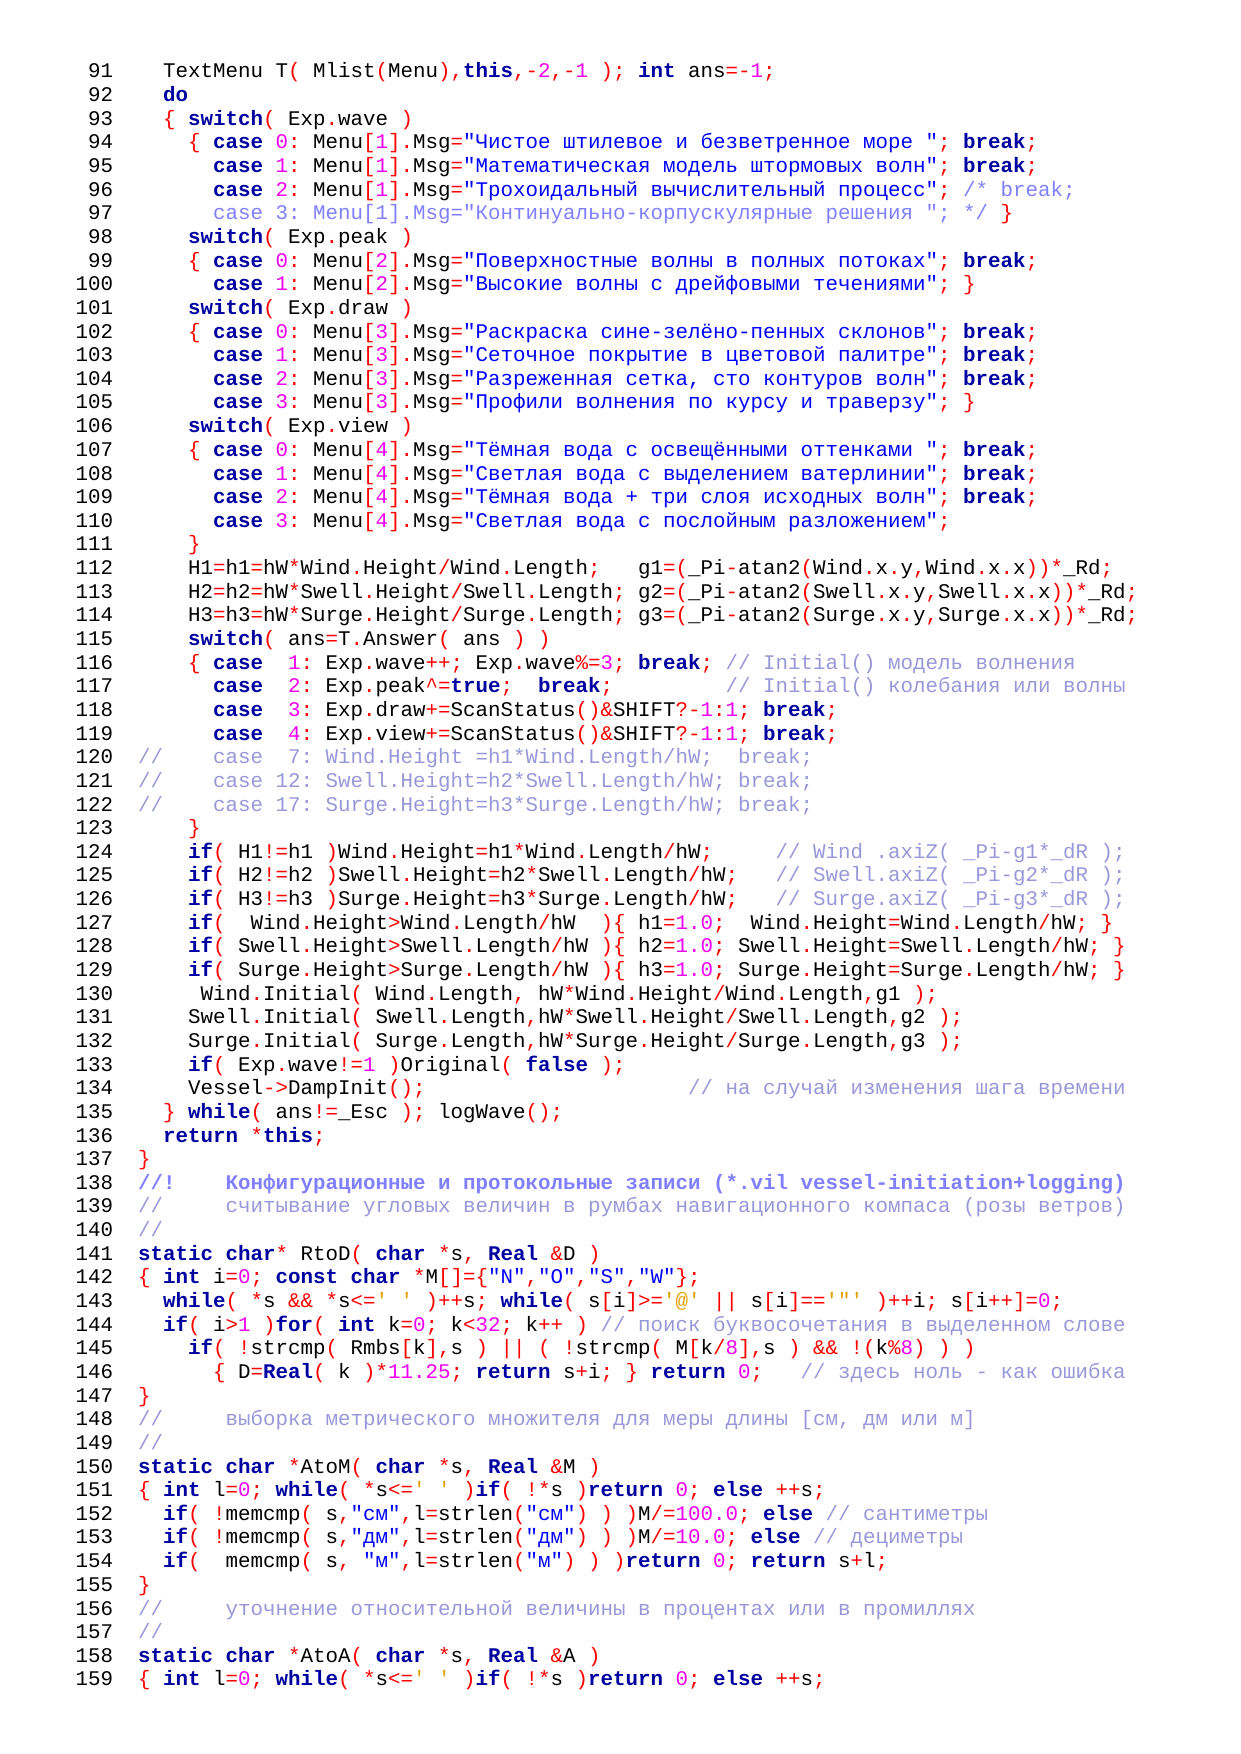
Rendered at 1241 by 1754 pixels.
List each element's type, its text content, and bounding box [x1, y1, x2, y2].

subtitle 110 case 3: Menu[4].Msg="Светлая вода с послойным разложением"; [450, 510, 1181, 533]
subtitle 103 case 1: Menu[3].Msg="Сеточное покрытие в цветовой палитре"; break; [450, 344, 1181, 368]
subtitle 155 } [75, 1574, 1181, 1597]
subtitle 150 static char *AtoM( char *s, Real &M ) [75, 1456, 300, 1479]
subtitle 143 while( *s && *s<=' ' )++s; while( s[i]>='@' || s[i]=='"' )++i; s[i++]=0; [475, 1290, 588, 1314]
subtitle 95 case 1: Menu[1].Msg="Математическая модель штормовых волн"; break; [75, 155, 313, 179]
subtitle 131 Swell.Initial( Swell.Length,hW*Swell.Height/Swell.Length,g2 ); [938, 1006, 1181, 1030]
subtitle 153 if( !memcmp( s,"дм",l=strlen("дм") ) )M/=10.0; else // дециметры [650, 1527, 1181, 1550]
subtitle 100 case 1: Menu[2].Msg="Высокие волны с дрейфовыми течениями"; } [75, 273, 313, 297]
subtitle 144 if( i>1 )for( int k=0; k<32; k++ ) // поиск буквосочетания в выделенном слове [225, 1314, 388, 1337]
subtitle 98 switch( Exp.peak ) [75, 226, 288, 250]
subtitle 96 case 2: Menu[1].Msg="Трохоидальный вычислительный процесс"; /* break; [75, 179, 313, 202]
subtitle 142 { int i=0; const char *M[]={"N","O","S","W"}; [75, 1266, 213, 1290]
subtitle 146 { D=Real( k )*11.25; return s+i; } return 0; // здесь ноль - как ошибка [250, 1361, 338, 1385]
subtitle 132 Surge.Initial( Surge.Length,hW*Surge.Height/Surge.Length,g3 ); [938, 1030, 1181, 1054]
subtitle 154 if( memcmp( s, "м",l=strlen("м") ) )return 0; return s+l; [513, 1550, 838, 1574]
subtitle 136 return *this; [75, 1124, 1181, 1148]
subtitle 135 } while( ans!=_Esc ); logWave(); [525, 1101, 1181, 1124]
subtitle 156 // уточнение относительной величины в процентах или в промиллях [75, 1597, 1181, 1621]
subtitle 122 // case 17: Surge.Height=h3*Surge.Length/hW; break; [75, 793, 1181, 817]
subtitle 158 static char *AtoA( char *s, Real &A ) [350, 1645, 450, 1668]
subtitle 94 { case 0: Menu[1].Msg="Чистое штилевое и безветренное море "; break; [75, 131, 313, 155]
subtitle 126 if( H3!=h3 )Surge.Height=h3*Surge.Length/hW; // Surge.axiZ( _Pi-g3*_dR ); [75, 888, 238, 912]
subtitle 151 { int l=0; while( *s<=' ' )if( !*s )return 0; else ++s; [575, 1479, 800, 1503]
subtitle 112 H1=h1=hW*Wind.Height/Wind.Length; g1=(_Pi-atan2(Wind.x.y,Wind.x.x))*_Rd; [1100, 557, 1181, 581]
subtitle 115 switch( ans=T.Answer( ans ) ) [513, 628, 1181, 652]
subtitle 159 { int l=0; while( *s<=' ' )if( !*s )return 0; else ++s; [75, 1668, 1181, 1692]
subtitle 96 case 2: Menu[1].Msg="Трохоидальный вычислительный процесс"; /* break; [450, 179, 1181, 202]
subtitle 147 } [75, 1385, 1181, 1408]
subtitle 146 { D=Real( k )*11.25; return s+i; } return 0; // здесь ноль - как ошибка [363, 1361, 563, 1385]
subtitle 154 if( memcmp( s, "м",l=strlen("м") ) )return 0; return s+l; [75, 1550, 225, 1574]
subtitle 106 switch( Exp.view ) [75, 415, 288, 439]
subtitle 116 { case 1: Exp.wave++; Exp.wave%=3; break; // Initial() модель волнения [575, 652, 1181, 675]
subtitle 143 while( *s && *s<=' ' )++s; while( s[i]>='@' || s[i]=='"' )++i; s[i++]=0; [788, 1290, 913, 1314]
subtitle 124 if( H1!=h1 )Wind.Height=h1*Wind.Length/hW; // Wind .axiZ( _Pi-g1*_dR ); [75, 841, 238, 864]
subtitle 149 // [75, 1432, 1181, 1456]
subtitle 152 if( !memcmp( s,"см",l=strlen("см") ) )M/=100.0; else // сантиметры [338, 1503, 413, 1527]
subtitle 141 static char* RtoD( char *s, Real &D ) [463, 1243, 563, 1266]
subtitle 152 if( !memcmp( s,"см",l=strlen("см") ) )M/=100.0; else // сантиметры [513, 1503, 638, 1527]
subtitle 135 } while( ans!=_Esc ); logWave(); [75, 1101, 275, 1124]
subtitle 154 if( memcmp( s, "м",l=strlen("м") ) )return 0; return s+l; [875, 1550, 1181, 1574]
subtitle 153 if( !memcmp( s,"дм",l=strlen("дм") ) )M/=10.0; else // дециметры [338, 1527, 413, 1550]
subtitle 120 // case 7: Wind.Height =h1*Wind.Length/hW; break; [75, 746, 1181, 770]
subtitle 109 case 2: Menu[4].Msg="Тёмная вода + три слоя исходных волн"; break; [450, 486, 1181, 510]
subtitle 117 case 2: Exp.peak^=true; break; // Initial() колебания или волны [75, 675, 325, 699]
subtitle 135 } while( ans!=_Esc ); logWave(); [400, 1101, 438, 1124]
subtitle 128 if( Swell.Height>Swell.Length/hW ){ h2=1.0; Swell.Height=Swell.Length/hW; } [75, 935, 238, 959]
subtitle 133 if( Exp.wave!=1 )Original( false ); [75, 1054, 238, 1077]
subtitle 101 switch( Exp.draw ) [75, 297, 288, 321]
subtitle 140 // [75, 1219, 1181, 1243]
subtitle 148 // выборка метрического множителя для меры длины [см, дм или м] [75, 1408, 1181, 1432]
subtitle 125 if( H2!=h2 )Swell.Height=h2*Swell.Length/hW; // Swell.axiZ( _Pi-g2*_dR ); [75, 864, 1181, 888]
subtitle 151 { int l=0; while( *s<=' ' )if( !*s )return 0; else ++s; [388, 1479, 550, 1503]
subtitle 121 // case 12: Swell.Height=h2*Swell.Length/hW; break; [75, 770, 1181, 793]
subtitle 132 Surge.Initial( Surge.Length,hW*Surge.Height/Surge.Length,g3 ); [75, 1030, 188, 1054]
subtitle 101 switch( Exp.draw ) [400, 297, 1181, 321]
subtitle 153 if( !memcmp( s,"дм",l=strlen("дм") ) )M/=10.0; else // дециметры [75, 1527, 225, 1550]
subtitle 138 //! Конфигурационные и протокольные записи (*.vil vessel-initiation+logging) [75, 1172, 1181, 1196]
subtitle 131 Swell.Initial( Swell.Length,hW*Swell.Height/Swell.Length,g2 ); [75, 1006, 188, 1030]
subtitle 98 switch( Exp.peak ) [400, 226, 1181, 250]
subtitle 152 if( !memcmp( s,"см",l=strlen("см") ) )M/=100.0; else // сантиметры [75, 1503, 225, 1527]
subtitle 130 Wind.Initial( Wind.Length, hW*Wind.Height/Wind.Length,g1 ); [75, 983, 200, 1006]
subtitle 139 // считывание угловых величин в румбах навигационного компаса (розы ветров) [75, 1196, 1181, 1219]
subtitle 106 switch( Exp.view ) [400, 415, 1181, 439]
subtitle 142 { int i=0; const char *M[]={"N","O","S","W"}; [438, 1266, 1181, 1290]
subtitle 152 if( !memcmp( s,"см",l=strlen("см") ) )M/=100.0; else // сантиметры [650, 1503, 1181, 1527]
subtitle 151 { int l=0; while( *s<=' ' )if( !*s )return 0; else ++s; [813, 1479, 1181, 1503]
subtitle 116 { case 1: Exp.wave++; Exp.wave%=3; break; // Initial() модель волнения [75, 652, 325, 675]
subtitle 129 if( Surge.Height>Surge.Length/hW ){ h3=1.0; Surge.Height=Surge.Length/hW; } [1088, 959, 1181, 983]
subtitle 137 } [75, 1148, 1181, 1172]
subtitle 105 case 3: Menu[3].Msg="Профили волнения по курсу и траверзу"; } [450, 392, 1181, 415]
subtitle 95 case 1: Menu[1].Msg="Математическая модель штормовых волн"; break; [450, 155, 1181, 179]
subtitle 94 { case 0: Menu[1].Msg="Чистое штилевое и безветренное море "; break; [450, 131, 1181, 155]
subtitle 141 static char* RtoD( char *s, Real &D ) [350, 1243, 450, 1266]
subtitle 141 static char* RtoD( char *s, Real &D ) [75, 1243, 300, 1266]
subtitle 150 static char *AtoM( char *s, Real &M ) [588, 1456, 1181, 1479]
subtitle 104 case 2: Menu[3].Msg="Разреженная сетка, сто контуров волн"; break; [450, 368, 1181, 392]
subtitle 113 H2=h2=hW*Swell.Height/Swell.Length; g2=(_Pi-atan2(Swell.x.y,Swell.x.x))*_Rd; [75, 581, 188, 604]
subtitle 151 { int l=0; while( *s<=' ' )if( !*s )return 0; else ++s; [75, 1479, 213, 1503]
subtitle 150 static char *AtoM( char *s, Real &M ) [463, 1456, 563, 1479]
subtitle 93 { switch( Exp.wave ) [75, 108, 288, 131]
subtitle 99 { case 0: Menu[2].Msg="Поверхностные волны в полных потоках"; break; [450, 250, 1181, 273]
subtitle 97 case 3: Menu[1].Msg="Континуально-корпускулярные решения "; */ } [75, 202, 1181, 226]
subtitle 118 case 3: Exp.draw+=ScanStatus()&SHIFT?-1:1; break; [75, 699, 325, 723]
subtitle 111 } [75, 533, 1181, 557]
subtitle 119 case 4: Exp.view+=ScanStatus()&SHIFT?-1:1; break; [675, 723, 1181, 746]
subtitle 143 while( *s && *s<=' ' )++s; while( s[i]>='@' || s[i]=='"' )++i; s[i++]=0; [988, 1290, 1181, 1314]
subtitle 133 if( Exp.wave!=1 )Original( false ); [338, 1054, 400, 1077]
subtitle 141 static char* RtoD( char *s, Real &D ) [588, 1243, 1181, 1266]
subtitle 105 case 3: Menu[3].Msg="Профили волнения по курсу и траверзу"; } [75, 392, 313, 415]
subtitle 146 { D=Real( k )*11.25; return s+i; } return 0; // здесь ноль - как ошибка [600, 1361, 1181, 1385]
subtitle 109 case 2: Menu[4].Msg="Тёмная вода + три слоя исходных волн"; break; [75, 486, 313, 510]
subtitle 145 if( !strcmp( Rmbs[k],s ) || ( !strcmp( M[k/8],s ) && !(k%8) ) ) [75, 1337, 1181, 1361]
subtitle 143 while( *s && *s<=' ' )++s; while( s[i]>='@' || s[i]=='"' )++i; s[i++]=0; [625, 1290, 750, 1314]
subtitle 102 { case 0: Menu[3].Msg="Раскраска сине-зелёно-пенных склонов"; break; [75, 321, 313, 344]
subtitle 144 if( i>1 )for( int k=0; k<32; k++ ) // поиск буквосочетания в выделенном слове [75, 1314, 213, 1337]
subtitle 146 { D=Real( k )*11.25; return s+i; } return 0; // здесь ноль - как ошибка [75, 1361, 238, 1385]
subtitle 114 H3=h3=hW*Surge.Height/Surge.Length; g3=(_Pi-atan2(Surge.x.y,Surge.x.x))*_Rd; [75, 604, 188, 628]
subtitle 119 case 4: Exp.view+=ScanStatus()&SHIFT?-1:1; break; [75, 723, 325, 746]
subtitle 126 if( H3!=h3 )Surge.Height=h3*Surge.Length/hW; // Surge.axiZ( _Pi-g3*_dR ); [725, 888, 1181, 912]
subtitle 127 if( Wind.Height>Wind.Length/hW ){ h1=1.0; Wind.Height=Wind.Length/hW; } [75, 912, 250, 935]
subtitle 129 if( Surge.Height>Surge.Length/hW ){ h3=1.0; Surge.Height=Surge.Length/hW; } [663, 959, 738, 983]
subtitle 123 } [75, 817, 1181, 841]
subtitle 110 case 3: Menu[4].Msg="Светлая вода с послойным разложением"; [75, 510, 313, 533]
subtitle 100 case 1: Menu[2].Msg="Высокие волны с дрейфовыми течениями"; } [450, 273, 1181, 297]
subtitle 130 Wind.Initial( Wind.Length, hW*Wind.Height/Wind.Length,g1 ); [913, 983, 1181, 1006]
subtitle 158 static char *AtoA( char *s, Real &A ) [463, 1645, 563, 1668]
subtitle 93 { switch( Exp.wave ) [400, 108, 1181, 131]
subtitle 91 TextMenu T( Mlist(Menu),this,-2,-1 ); int ans=-1; [75, 61, 163, 84]
subtitle 108 case 1: Menu[4].Msg="Светлая вода с выделением ватерлинии"; break; [75, 462, 1181, 486]
subtitle 115 switch( ans=T.Answer( ans ) ) [75, 628, 288, 652]
subtitle 128 if( Swell.Height>Swell.Length/hW ){ h2=1.0; Swell.Height=Swell.Length/hW; } [663, 935, 738, 959]
subtitle 151 { int l=0; while( *s<=' ' )if( !*s )return 0; else ++s; [225, 1479, 375, 1503]
subtitle 143 while( *s && *s<=' ' )++s; while( s[i]>='@' || s[i]=='"' )++i; s[i++]=0; [350, 1290, 463, 1314]
subtitle 112 H1=h1=hW*Wind.Height/Wind.Length; g1=(_Pi-atan2(Wind.x.y,Wind.x.x))*_Rd; [75, 557, 188, 581]
subtitle 104 case 2: Menu[3].Msg="Разреженная сетка, сто контуров волн"; break; [75, 368, 313, 392]
subtitle 133 if( Exp.wave!=1 )Original( false ); [500, 1054, 1181, 1077]
subtitle 134 Vessel->DampInit(); // на случай изменения шага времени [75, 1077, 188, 1101]
subtitle 127 if( Wind.Height>Wind.Length/hW ){ h1=1.0; Wind.Height=Wind.Length/hW; } [1075, 912, 1181, 935]
subtitle 144 if( i>1 )for( int k=0; k<32; k++ ) // поиск буквосочетания в выделенном слове [538, 1314, 1181, 1337]
subtitle 107 { case 0: Menu[4].Msg="Тёмная вода с освещёнными оттенками "; break; [75, 439, 313, 462]
subtitle 91 TextMenu T( Mlist(Menu),this,-2,-1 ); int ans=-1; [438, 61, 688, 84]
subtitle 99 { case 0: Menu[2].Msg="Поверхностные волны в полных потоках"; break; [75, 250, 313, 273]
subtitle 128 if( Swell.Height>Swell.Length/hW ){ h2=1.0; Swell.Height=Swell.Length/hW; } [1088, 935, 1181, 959]
subtitle 124 if( H1!=h1 )Wind.Height=h1*Wind.Length/hW; // Wind .axiZ( _Pi-g1*_dR ); [700, 841, 1181, 864]
subtitle 157 // [75, 1621, 1181, 1645]
subtitle 102 { case 0: Menu[3].Msg="Раскраска сине-зелёно-пенных склонов"; break; [450, 321, 1181, 344]
subtitle 150 static char *AtoM( char *s, Real &M ) [350, 1456, 450, 1479]
subtitle 117 case 2: Exp.peak^=true; break; // Initial() колебания или волны [425, 675, 1181, 699]
subtitle 154 if( memcmp( s, "м",l=strlen("м") ) )return 0; return s+l; [338, 1550, 413, 1574]
subtitle 142 { int i=0; const char *M[]={"N","O","S","W"}; [225, 1266, 425, 1290]
subtitle 92 do [75, 84, 1181, 108]
subtitle 134 Vessel->DampInit(); // на случай изменения шага времени [388, 1077, 1181, 1101]
subtitle 129 if( Surge.Height>Surge.Length/hW ){ h3=1.0; Surge.Height=Surge.Length/hW; } [75, 959, 238, 983]
subtitle 91 TextMenu T( Mlist(Menu),this,-2,-1 ); int ans=-1; [725, 61, 1181, 84]
subtitle 107 { case 0: Menu[4].Msg="Тёмная вода с освещёнными оттенками "; break; [450, 439, 1181, 462]
subtitle 118 case 3: Exp.draw+=ScanStatus()&SHIFT?-1:1; break; [675, 699, 1181, 723]
subtitle 158 static char *AtoA( char *s, Real &A ) [75, 1645, 300, 1668]
subtitle 158 static char *AtoA( char *s, Real &A ) [588, 1645, 1181, 1668]
subtitle 127 if( Wind.Height>Wind.Length/hW ){ h1=1.0; Wind.Height=Wind.Length/hW; } [663, 912, 750, 935]
subtitle 103 case 1: Menu[3].Msg="Сеточное покрытие в цветовой палитре"; break; [75, 344, 313, 368]
subtitle 143 while( *s && *s<=' ' )++s; while( s[i]>='@' || s[i]=='"' )++i; s[i++]=0; [75, 1290, 263, 1314]
subtitle 153 if( !memcmp( s,"дм",l=strlen("дм") ) )M/=10.0; else // дециметры [513, 1527, 638, 1550]
